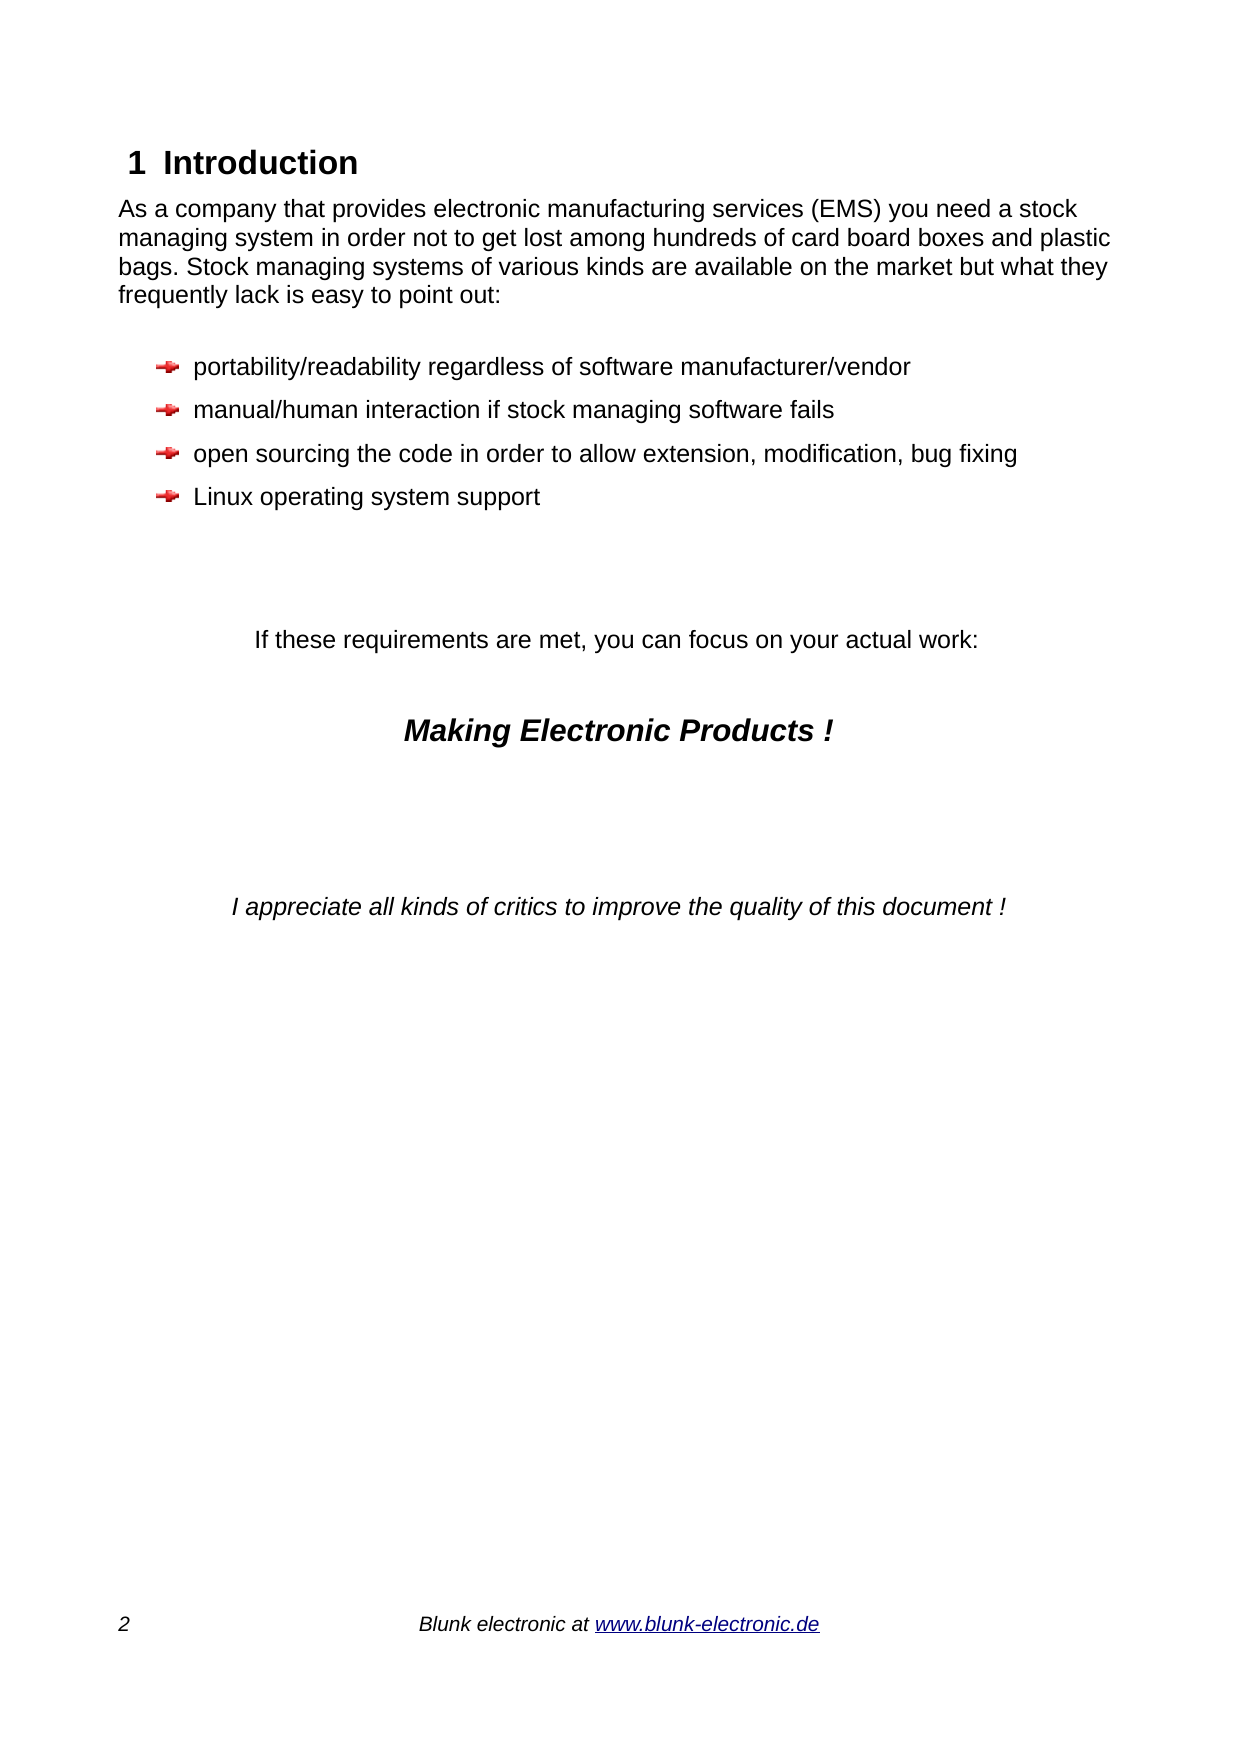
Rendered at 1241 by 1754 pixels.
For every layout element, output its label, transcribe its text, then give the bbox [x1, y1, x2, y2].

picture [156, 490, 179, 502]
list Linux operating system support [156, 482, 1122, 511]
text Making Electronic Products ! [118, 712, 1122, 748]
text I appreciate all kinds of critics to improve the quality of this document ! [118, 891, 1122, 920]
picture [156, 361, 179, 373]
list portability/readability regardless of software manufacturer/vendor [156, 352, 1122, 381]
text As a company that provides electronic manufacturing services (EMS) you need a stock managing system in order not to get lost among hundreds of card board boxes and plastic bags. Stock managing systems of various kinds are available on the market but what they frequently lack is easy to point out: [118, 194, 1122, 309]
picture [156, 447, 179, 459]
picture [156, 404, 179, 416]
list manual/human interaction if stock managing software fails [156, 396, 1122, 424]
list open sourcing the code in order to allow extension, modification, bug fixing [156, 439, 1122, 467]
text If these requirements are met, you can focus on your actual work: [118, 626, 1122, 654]
subtitle Introduction [118, 143, 1122, 182]
